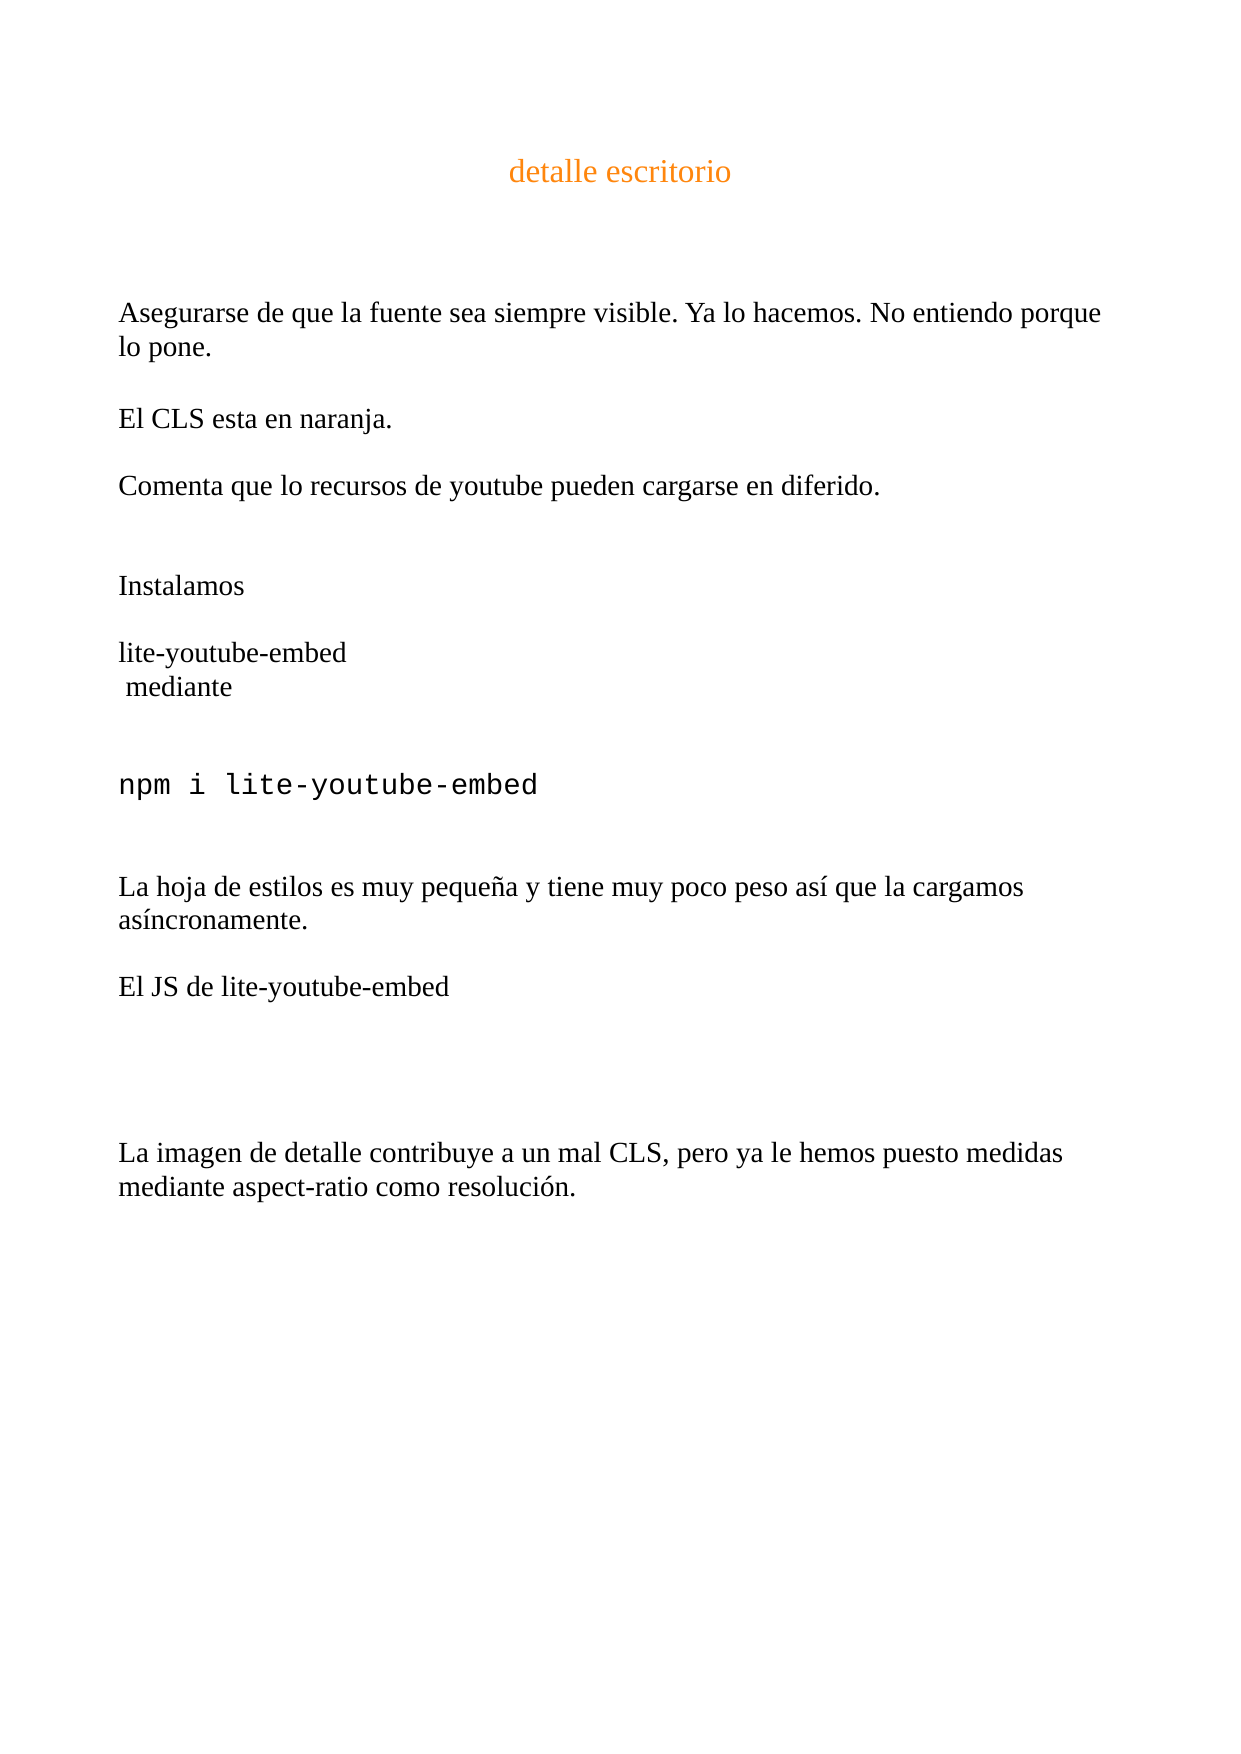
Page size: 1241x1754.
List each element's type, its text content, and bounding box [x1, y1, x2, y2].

text detalle escritorio [118, 152, 1122, 190]
text lite-youtube-embed [118, 636, 1122, 669]
text La imagen de detalle contribuye a un mal CLS, pero ya le hemos puesto medidas mediante aspect-ratio como resolución. [118, 1135, 1122, 1202]
text mediante [118, 669, 1122, 703]
text Comenta que lo recursos de youtube pueden cargarse en diferido. [118, 468, 1122, 501]
text Asegurarse de que la fuente sea siempre visible. Ya lo hacemos. No entiendo porque lo pone. [118, 295, 1122, 362]
text El JS de lite-youtube-embed [118, 969, 1122, 1002]
text Instalamos [118, 568, 1122, 602]
text La hoja de estilos es muy pequeña y tiene muy poco peso así que la cargamos asíncronamente. [118, 869, 1122, 936]
text El CLS esta en naranja. [118, 401, 1122, 434]
text npm i lite-youtube-embed [118, 770, 1122, 803]
